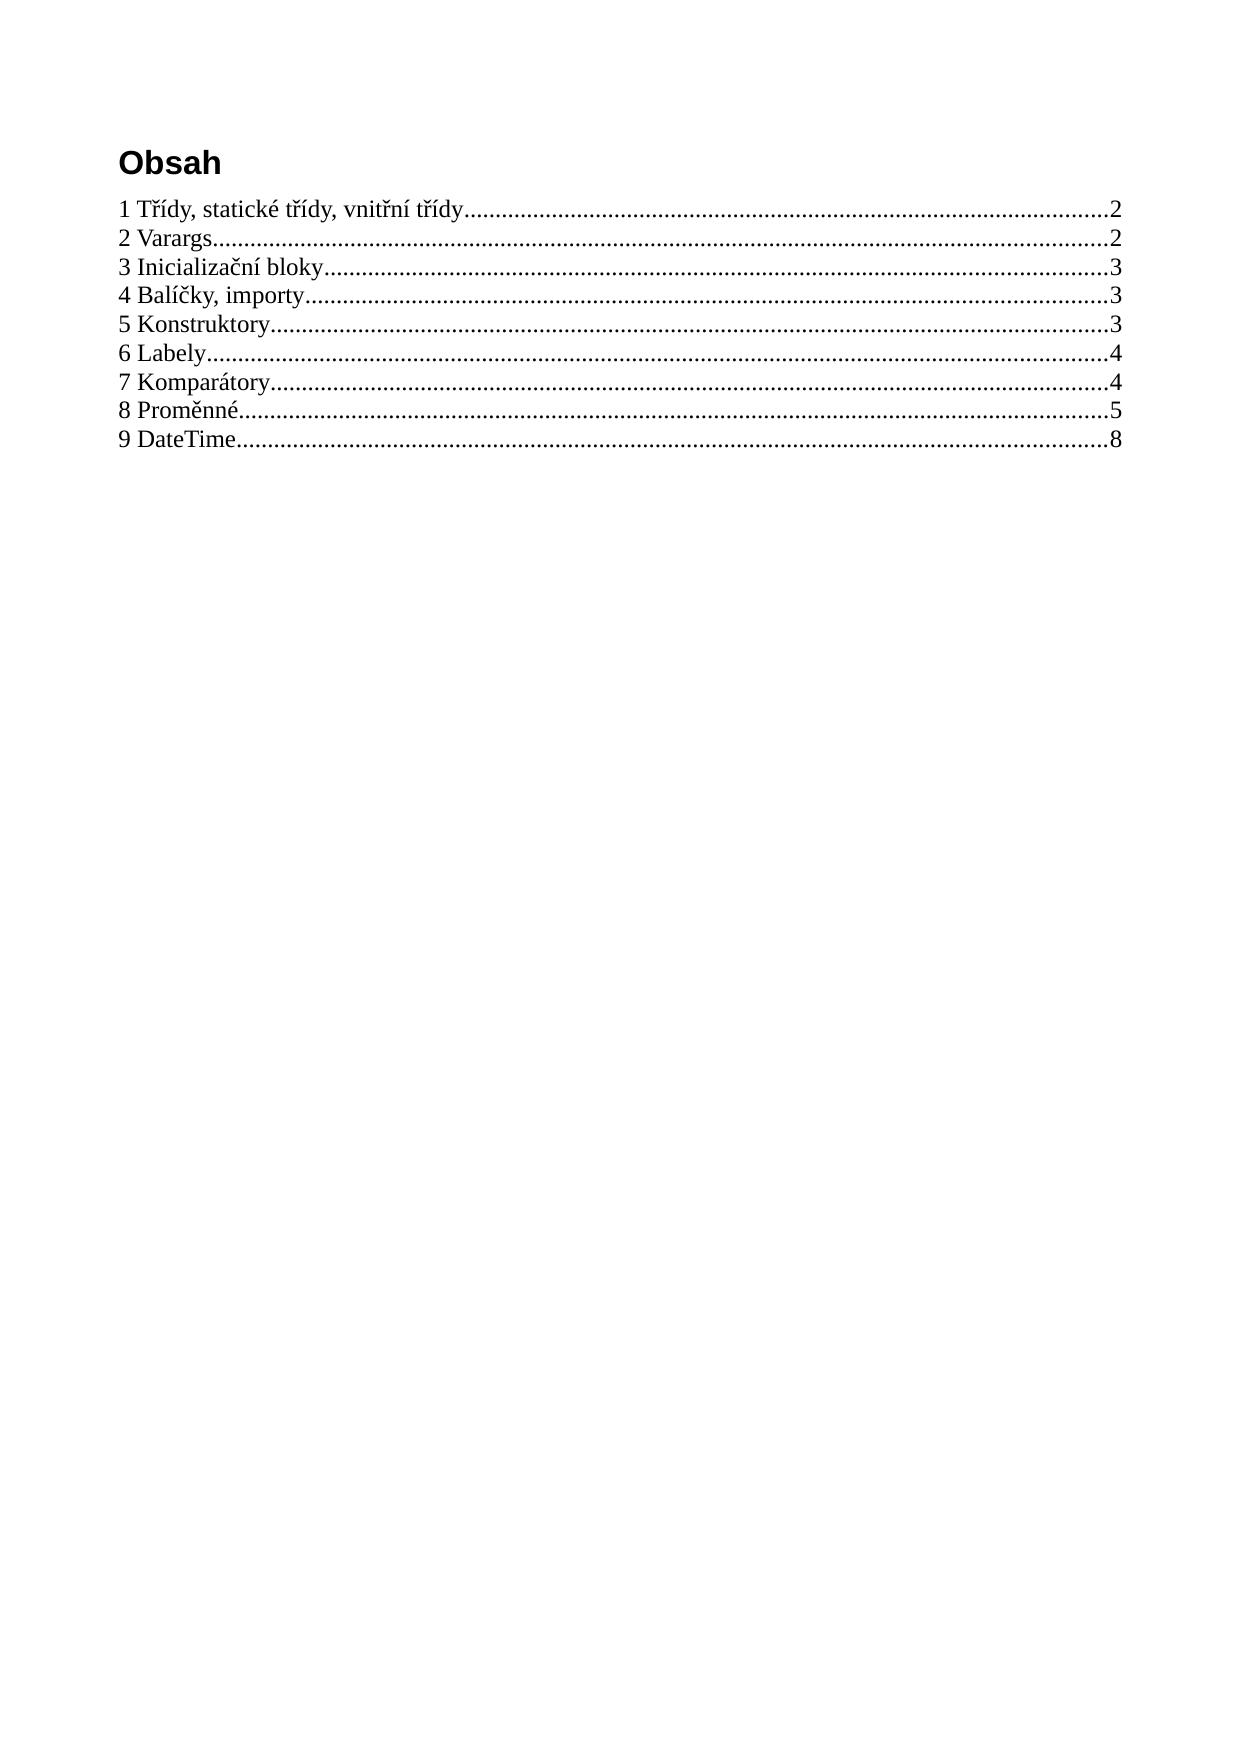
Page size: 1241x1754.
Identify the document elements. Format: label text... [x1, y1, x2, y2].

text 1 Třídy, statické třídy, vnitřní třídy 2 [118, 194, 1122, 223]
text 7 Komparátory 4 [118, 367, 1122, 395]
text 5 Konstruktory 3 [118, 309, 1122, 338]
text 8 Proměnné 5 [118, 395, 1122, 424]
subtitle Obsah [118, 143, 1122, 182]
text 3 Inicializační bloky 3 [118, 252, 1122, 280]
text 9 DateTime 8 [118, 424, 1122, 453]
text 4 Balíčky, importy 3 [118, 280, 1122, 309]
text 6 Labely 4 [118, 338, 1122, 367]
text 2 Varargs 2 [118, 223, 1122, 252]
